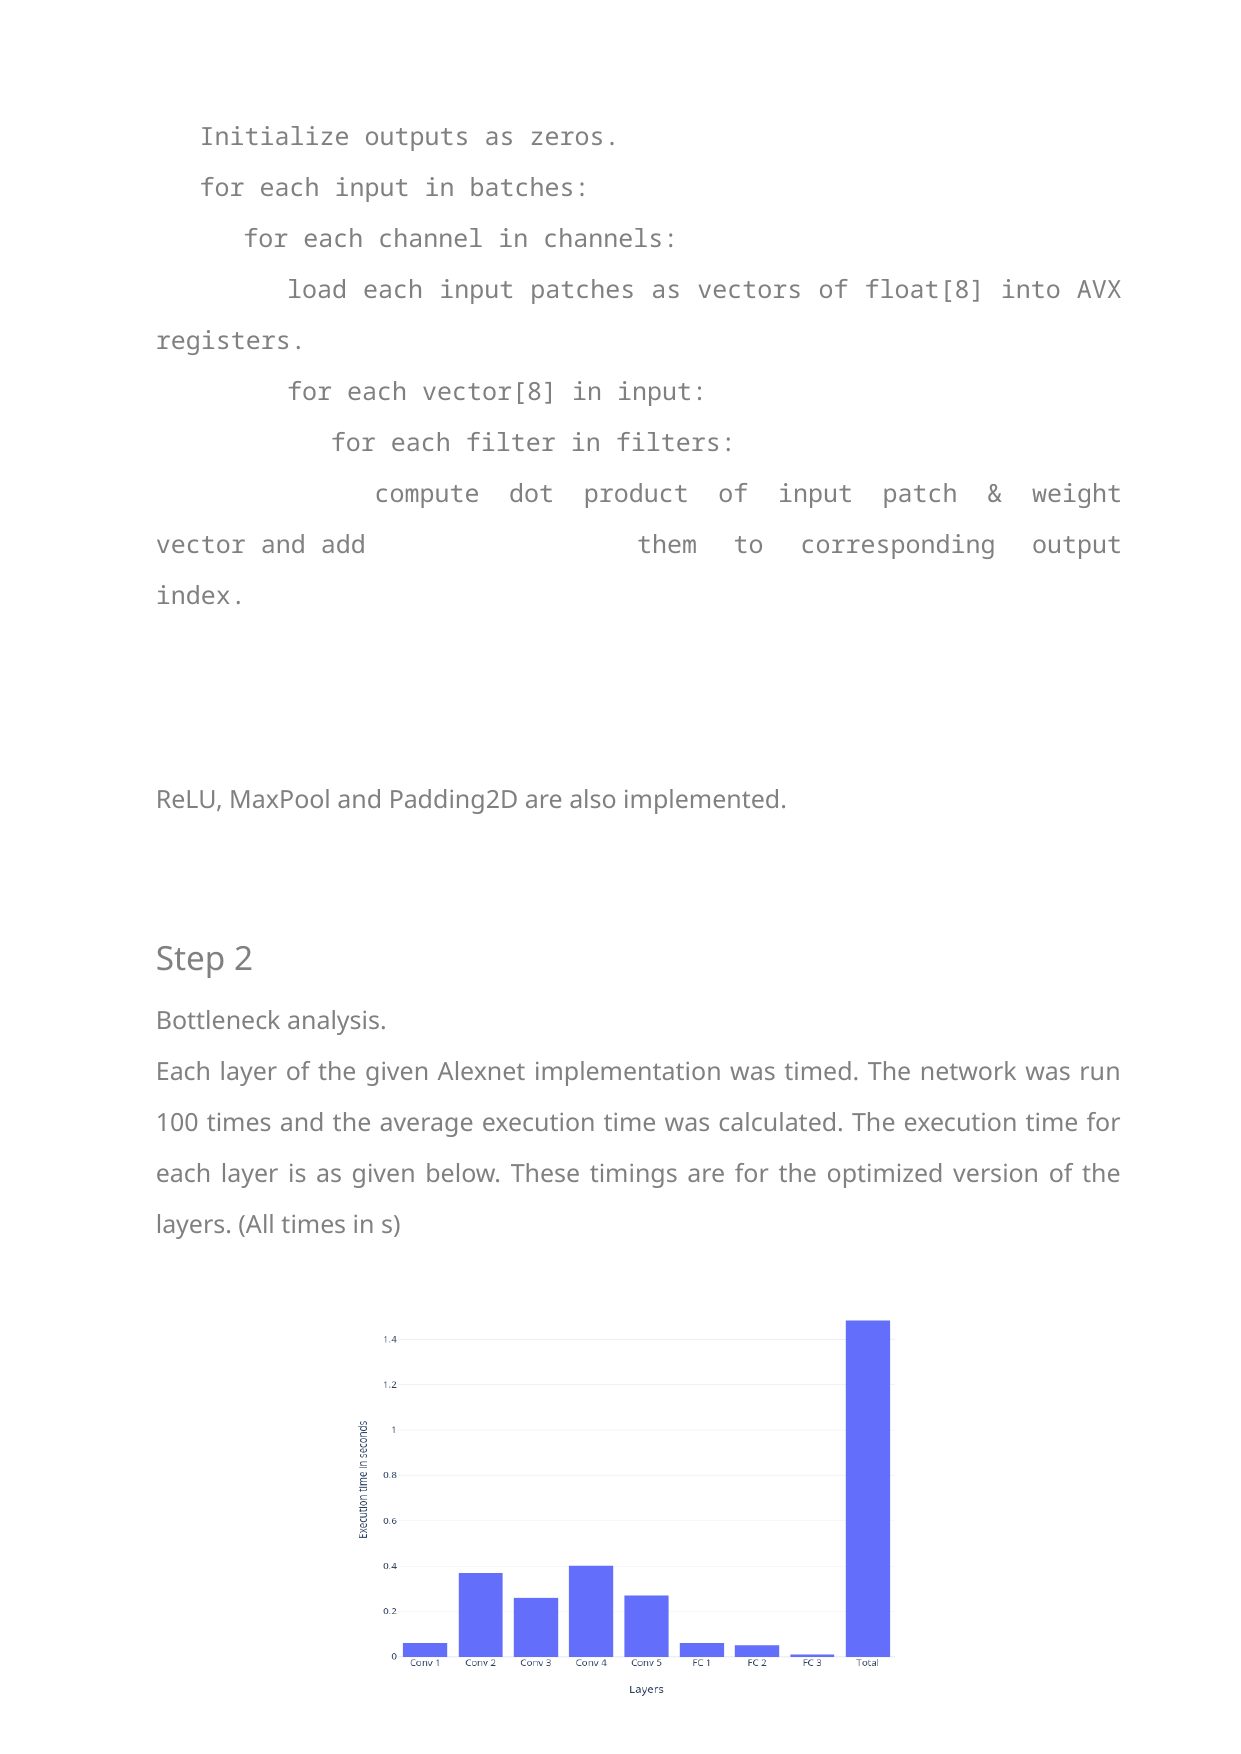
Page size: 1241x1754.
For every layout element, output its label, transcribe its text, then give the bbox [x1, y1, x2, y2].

text Each layer of the given Alexnet implementation was timed. The network was run 100 times and the average execution time was calculated. The execution time for each layer is as given below. These timings are for the optimized version of the layers. (All times in s) [156, 1054, 1122, 1241]
text Bottleneck analysis. [156, 1003, 1122, 1037]
text for each channel in channels: [156, 220, 1122, 254]
text load each input patches as vectors of float[8] into AVX registers. [156, 271, 1122, 356]
text for each vector[8] in input: [156, 373, 1122, 407]
text Step 2 [156, 935, 1122, 980]
text for each filter in filters: [156, 424, 1122, 458]
text compute dot product of input patch & weight vector and add them to corresponding output index. [156, 475, 1122, 612]
text ReLU, MaxPool and Padding2D are also implemented. [156, 782, 1122, 816]
text for each input in batches: [156, 169, 1122, 203]
text Initialize outputs as zeros. [156, 118, 1122, 152]
